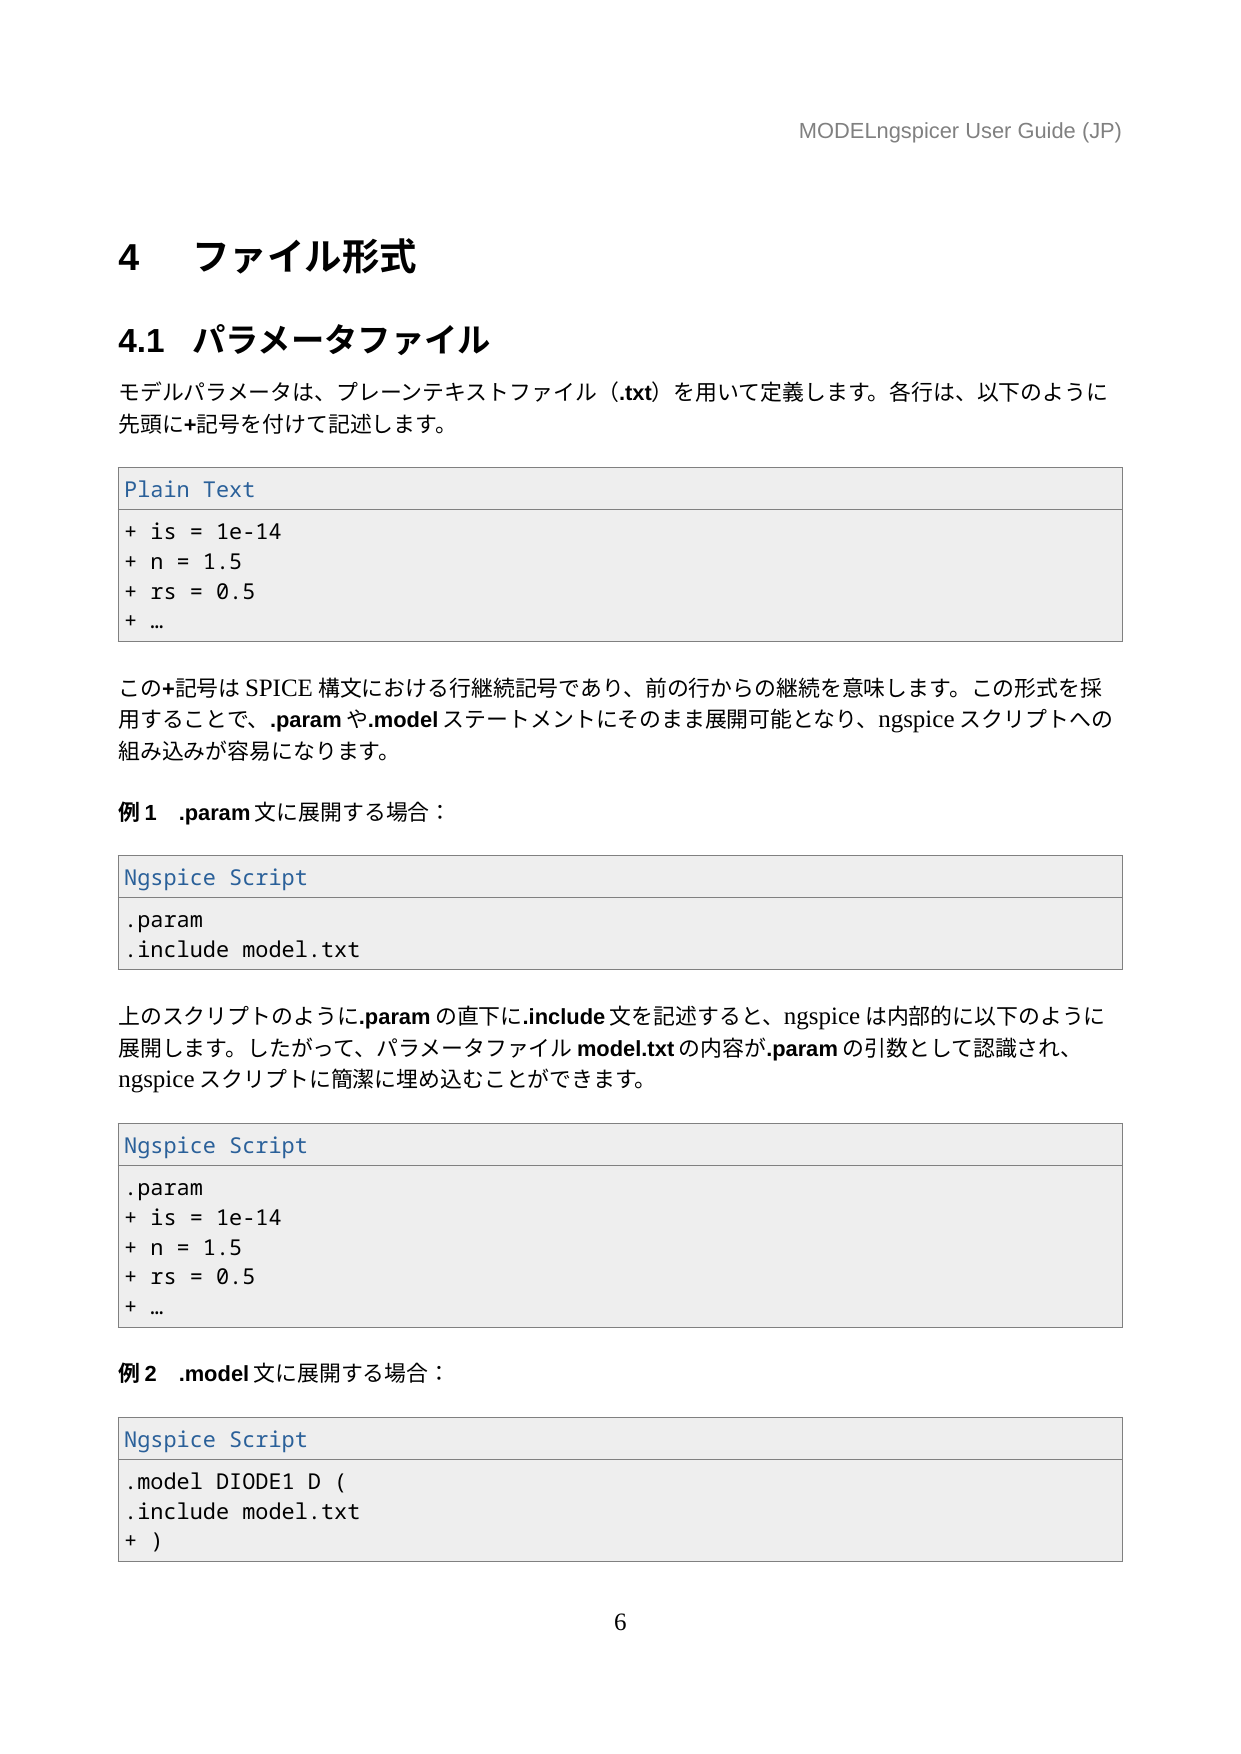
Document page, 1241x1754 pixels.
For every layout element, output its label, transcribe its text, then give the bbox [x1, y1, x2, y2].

text 例2 .model文に展開する場合： [118, 1356, 1122, 1388]
subtitle パラメータファイル [118, 314, 1122, 362]
table_cell .model DIODE1 D ( .include model.txt + ) [119, 1460, 1122, 1561]
table_cell + is = 1e-14 + n = 1.5 + rs = 0.5 + … [119, 510, 1122, 641]
table_header Plain Text [119, 468, 1122, 509]
text この+記号はSPICE構文における行継続記号であり、前の行からの継続を意味します。この形式を採用することで、.paramや.modelステートメントにそのまま展開可能となり、ngspiceスクリプトへの組み込みが容易になります。 [118, 671, 1122, 766]
text 上のスクリプトのように.paramの直下に.include文を記述すると、ngspiceは内部的に以下のように展開します。したがって、パラメータファイルmodel.txtの内容が.paramの引数として認識され、ngspiceスクリプトに簡潔に埋め込むことができます。 [118, 999, 1122, 1094]
table_header Ngspice Script [119, 856, 1122, 897]
table_header Ngspice Script [119, 1418, 1122, 1459]
table_cell .param + is = 1e-14 + n = 1.5 + rs = 0.5 + … [119, 1166, 1122, 1327]
table_cell .param .include model.txt [119, 898, 1122, 969]
table_header Ngspice Script [119, 1124, 1122, 1165]
text モデルパラメータは、プレーンテキストファイル（.txt）を用いて定義します。各行は、以下のように先頭に+記号を付けて記述します。 [118, 375, 1122, 438]
text 例1 .param文に展開する場合： [118, 794, 1122, 826]
subtitle ファイル形式 [118, 227, 1122, 281]
